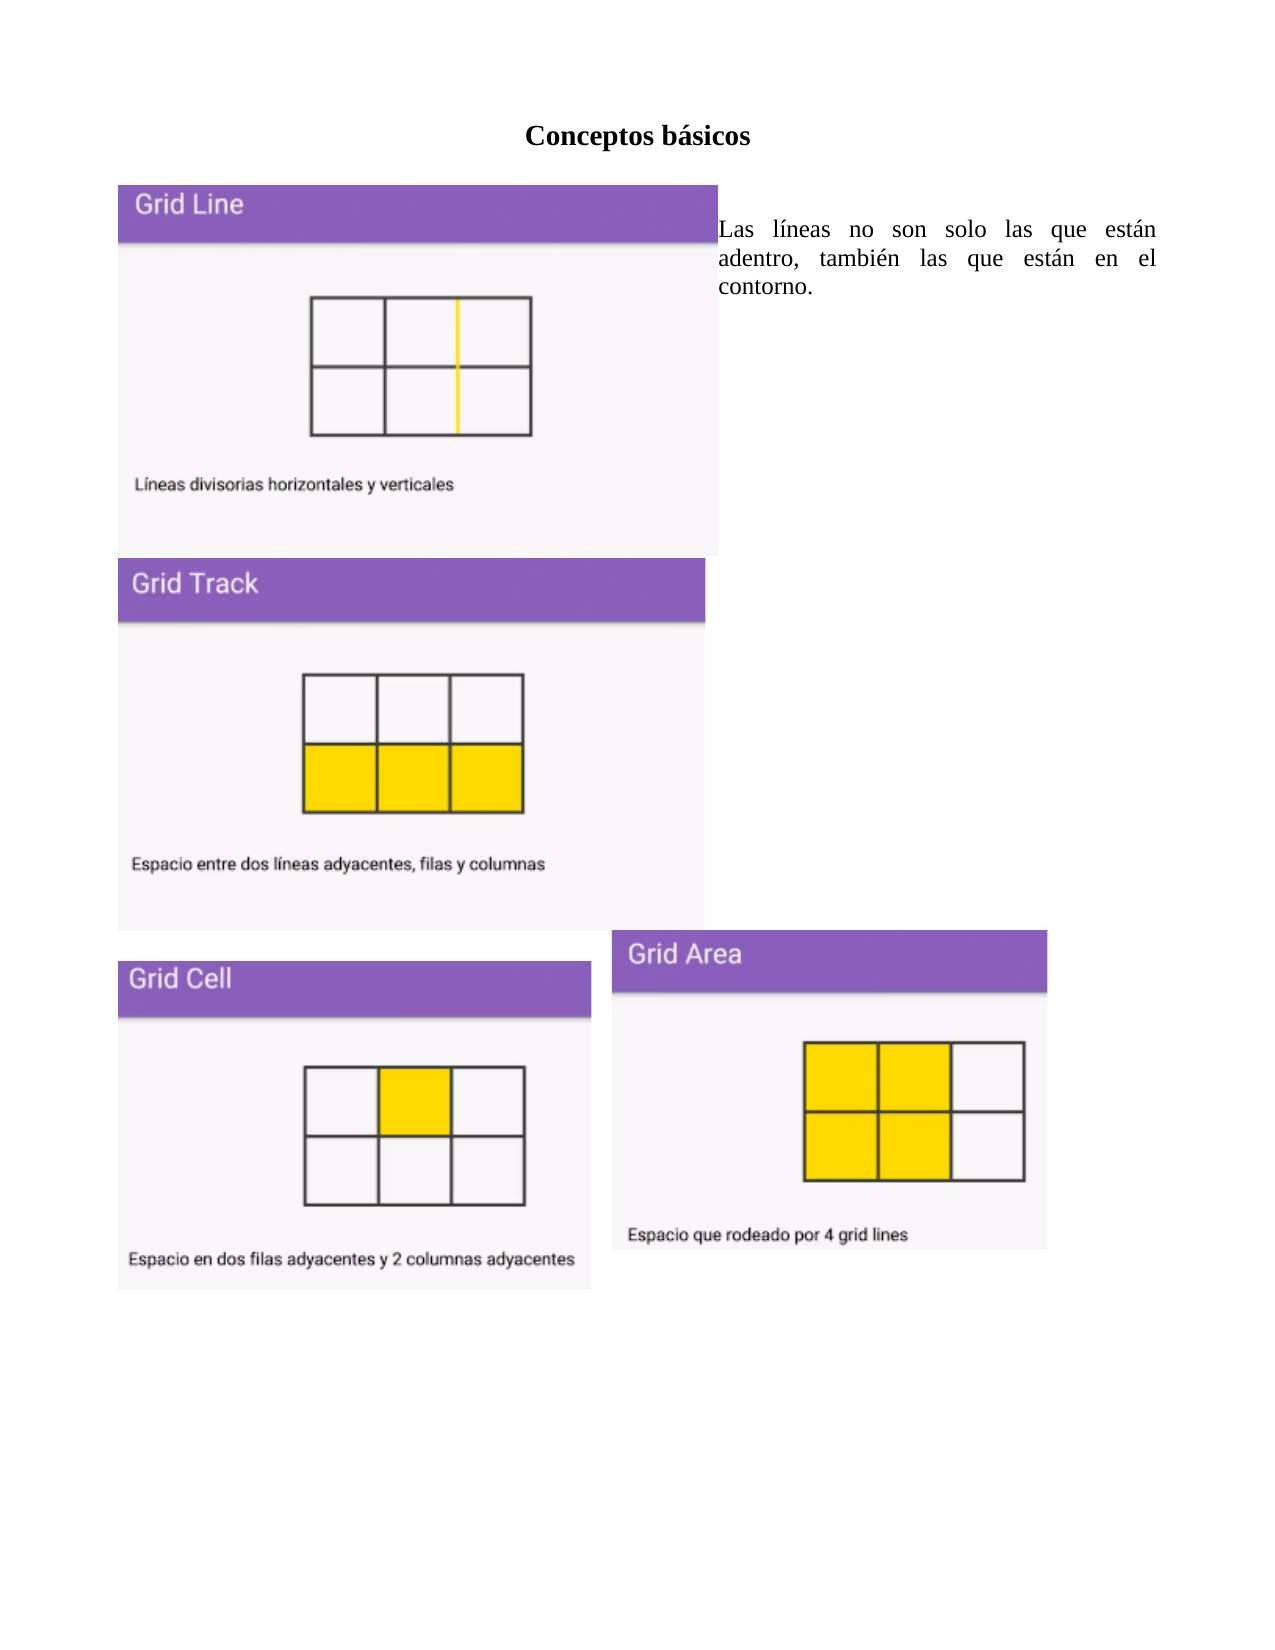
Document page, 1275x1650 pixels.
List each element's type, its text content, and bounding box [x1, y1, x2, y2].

picture [118, 961, 592, 1290]
text Conceptos básicos [118, 118, 1157, 152]
text Las líneas no son solo las que están adentro, también las que están en el contorno. [718, 214, 1157, 300]
picture [118, 185, 718, 556]
picture [118, 558, 1048, 1250]
